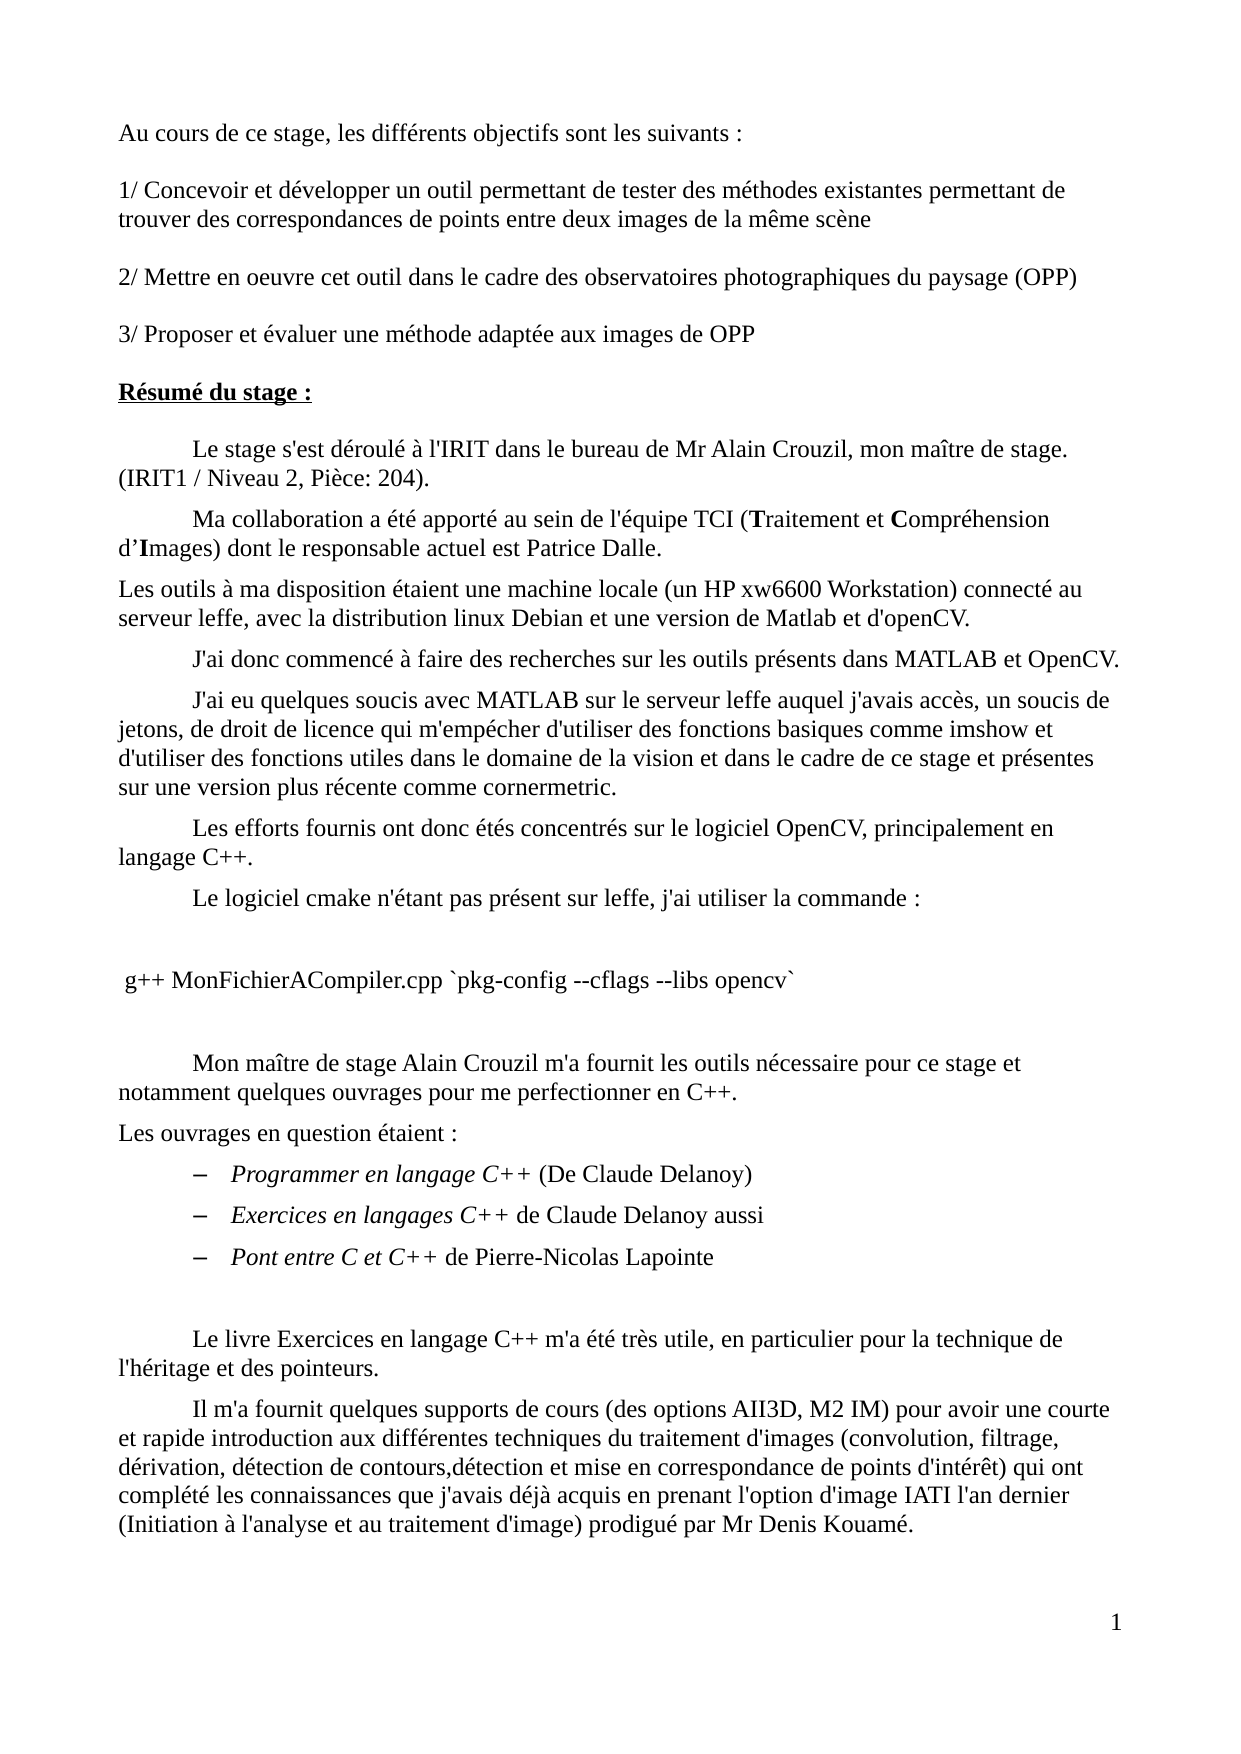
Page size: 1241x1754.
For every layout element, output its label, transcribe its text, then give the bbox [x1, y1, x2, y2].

text 1/ Concevoir et développer un outil permettant de tester des méthodes existantes permettant de trouver des correspondances de points entre deux images de la même scène [118, 176, 1122, 233]
text Ma collaboration a été apporté au sein de l'équipe TCI (Traitement et Compréhension d’Images) dont le responsable actuel est Patrice Dalle. [118, 504, 1122, 562]
text J'ai donc commencé à faire des recherches sur les outils présents dans MATLAB et OpenCV. [118, 644, 1122, 673]
text Les outils à ma disposition étaient une machine locale (un HP xw6600 Workstation) connecté au serveur leffe, avec la distribution linux Debian et une version de Matlab et d'openCV. [118, 574, 1122, 632]
text 3/ Proposer et évaluer une méthode adaptée aux images de OPP [118, 319, 1122, 348]
text Les ouvrages en question étaient : [118, 1118, 1122, 1147]
text Il m'a fournit quelques supports de cours (des options AII3D, M2 IM) pour avoir une courte et rapide introduction aux différentes techniques du traitement d'images (convolution, filtrage, dérivation, détection de contours,détection et mise en correspondance de points d'intérêt) qui ont complété les connaissances que j'avais déjà acquis en prenant l'option d'image IATI l'an dernier (Initiation à l'analyse et au traitement d'image) prodigué par Mr Denis Kouamé. [118, 1394, 1122, 1538]
text Le logiciel cmake n'étant pas présent sur leffe, j'ai utiliser la commande : [118, 883, 1122, 912]
text J'ai eu quelques soucis avec MATLAB sur le serveur leffe auquel j'avais accès, un soucis de jetons, de droit de licence qui m'empécher d'utiliser des fonctions basiques comme imshow et d'utiliser des fonctions utiles dans le domaine de la vision et dans le cadre de ce stage et présentes sur une version plus récente comme cornermetric. [118, 686, 1122, 801]
text Résumé du stage : [118, 377, 1122, 406]
text Les efforts fournis ont donc étés concentrés sur le logiciel OpenCV, principalement en langage C++. [118, 813, 1122, 871]
list Programmer en langage C++ (De Claude Delanoy) [193, 1159, 1122, 1188]
text g++ MonFichierACompiler.cpp `pkg-config --cflags --libs opencv` [118, 966, 1122, 994]
list Exercices en langages C++ de Claude Delanoy aussi [193, 1201, 1122, 1229]
text 2/ Mettre en oeuvre cet outil dans le cadre des observatoires photographiques du paysage (OPP) [118, 262, 1122, 291]
text Au cours de ce stage, les différents objectifs sont les suivants : [118, 118, 1122, 147]
list Pont entre C et C++ de Pierre-Nicolas Lapointe [193, 1242, 1122, 1271]
text Le stage s'est déroulé à l'IRIT dans le bureau de Mr Alain Crouzil, mon maître de stage. (IRIT1 / Niveau 2, Pièce: 204). [118, 434, 1122, 492]
text Le livre Exercices en langage C++ m'a été très utile, en particulier pour la technique de l'héritage et des pointeurs. [118, 1324, 1122, 1382]
text Mon maître de stage Alain Crouzil m'a fournit les outils nécessaire pour ce stage et notamment quelques ouvrages pour me perfectionner en C++. [118, 1048, 1122, 1106]
